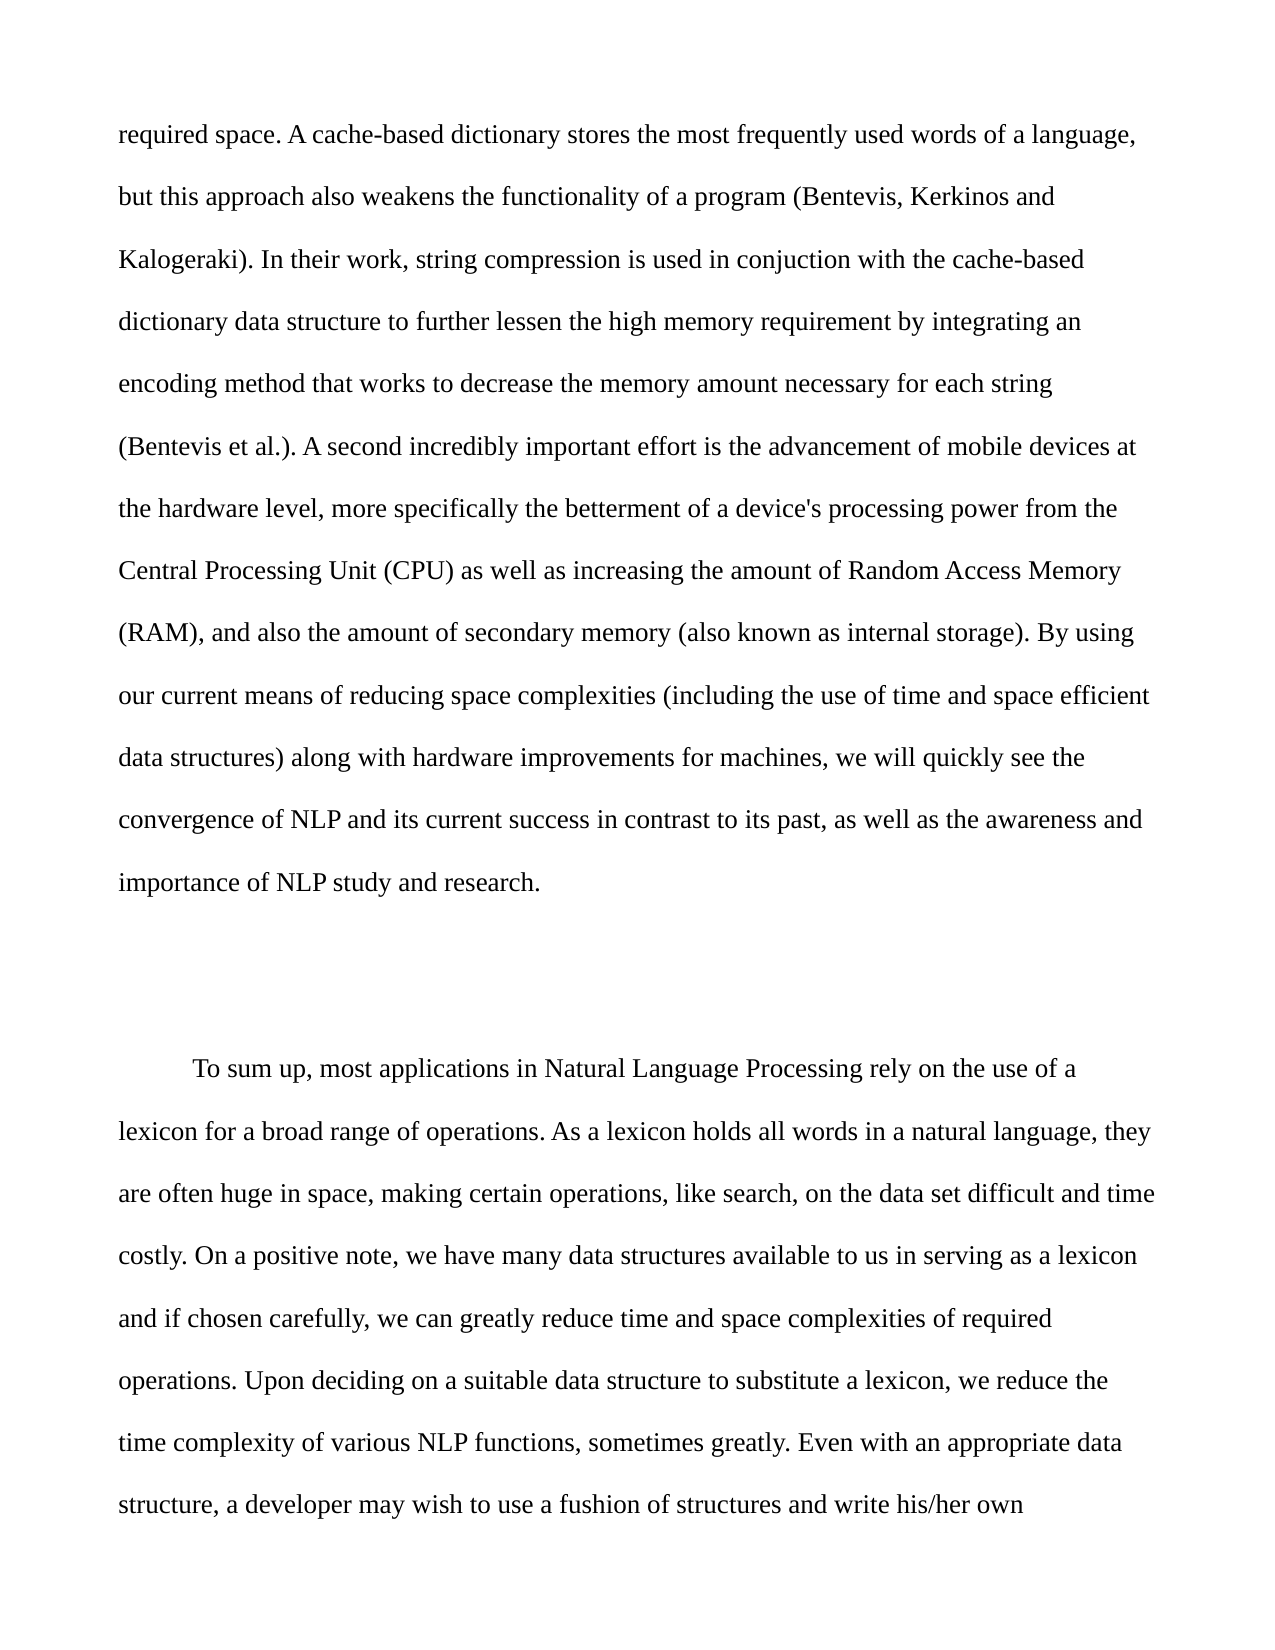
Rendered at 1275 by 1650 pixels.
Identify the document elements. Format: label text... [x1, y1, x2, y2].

text required space. A cache-based dictionary stores the most frequently used words of a language, but this approach also weakens the functionality of a program (Bentevis, Kerkinos and Kalogeraki). In their work, string compression is used in conjuction with the cache-based dictionary data structure to further lessen the high memory requirement by integrating an encoding method that works to decrease the memory amount necessary for each string (Bentevis et al.). A second incredibly important effort is the advancement of mobile devices at the hardware level, more specifically the betterment of a device's processing power from the Central Processing Unit (CPU) as well as increasing the amount of Random Access Memory (RAM), and also the amount of secondary memory (also known as internal storage). By using our current means of reducing space complexities (including the use of time and space efficient data structures) along with hardware improvements for machines, we will quickly see the convergence of NLP and its current success in contrast to its past, as well as the awareness and importance of NLP study and research. [118, 118, 1157, 897]
text To sum up, most applications in Natural Language Processing rely on the use of a lexicon for a broad range of operations. As a lexicon holds all words in a natural language, they are often huge in space, making certain operations, like search, on the data set difficult and time costly. On a positive note, we have many data structures available to us in serving as a lexicon and if chosen carefully, we can greatly reduce time and space complexities of required operations. Upon deciding on a suitable data structure to substitute a lexicon, we reduce the time complexity of various NLP functions, sometimes greatly. Even with an appropriate data structure, a developer may wish to use a fushion of structures and write his/her own [118, 1052, 1157, 1520]
